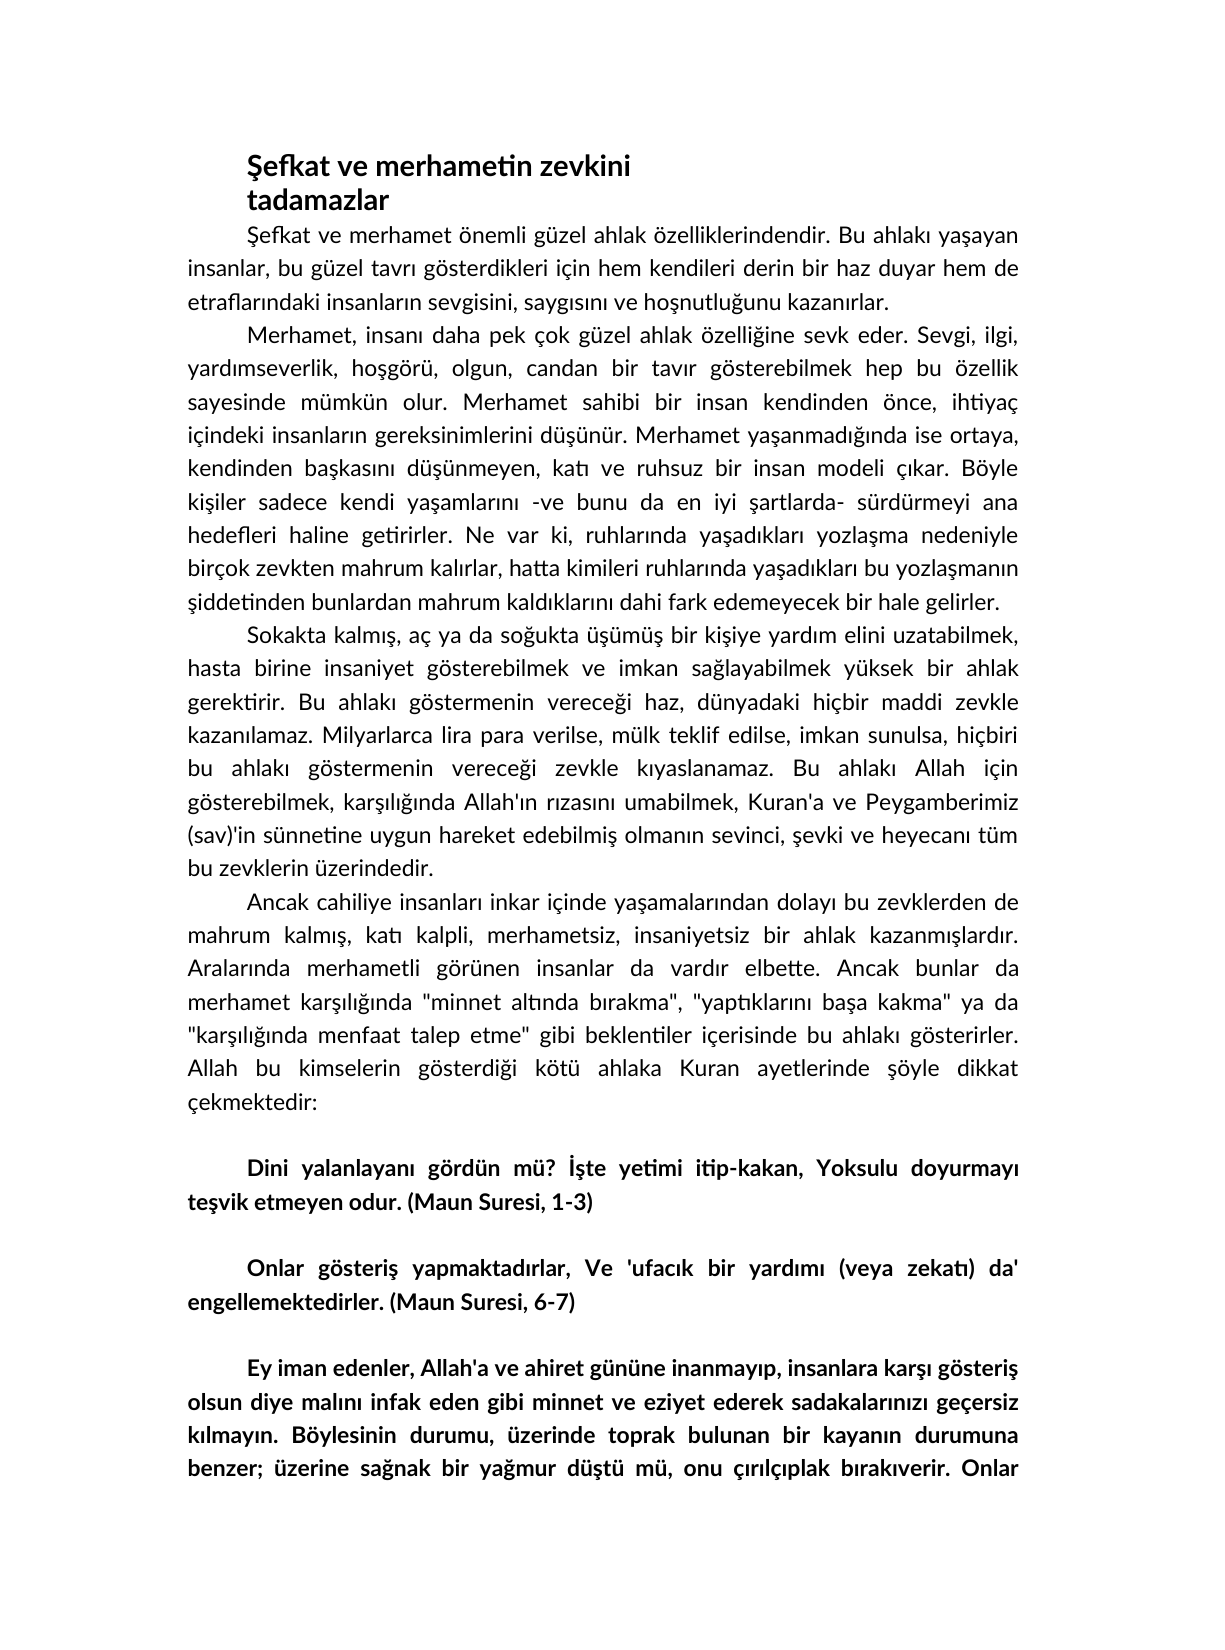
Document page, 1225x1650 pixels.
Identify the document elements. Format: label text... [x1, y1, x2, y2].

text Ancak cahiliye insanları inkar içinde yaşamalarından dolayı bu zevklerden de mahrum kalmış, katı kalpli, merhametsiz, insaniyetsiz bir ahlak kazanmışlardır. Aralarında merhametli görünen insanlar da vardır elbette. Ancak bunlar da merhamet karşılığında "minnet altında bırakma", "yaptıklarını başa kakma" ya da "karşılığında menfaat talep etme" gibi beklentiler içerisinde bu ahlakı gösterirler. Allah bu kimselerin gösterdiği kötü ahlaka Kuran ayetlerinde şöyle dikkat çekmektedir: [187, 883, 1020, 1117]
text Onlar gösteriş yapmaktadırlar, Ve 'ufacık bir yardımı (veya zekatı) da' engellemektedirler. (Maun Suresi, 6-7) [187, 1250, 1020, 1317]
text tadamazlar [187, 183, 1020, 217]
text Ey iman edenler, Allah'a ve ahiret gününe inanmayıp, insanlara karşı gösteriş olsun diye malını infak eden gibi minnet ve eziyet ederek sadakalarınızı geçersiz kılmayın. Böylesinin durumu, üzerinde toprak bulunan bir kayanın durumuna benzer; üzerine sağnak bir yağmur düştü mü, onu çırılçıplak bırakıverir. Onlar [187, 1350, 1020, 1483]
text Merhamet, insanı daha pek çok güzel ahlak özelliğine sevk eder. Sevgi, ilgi, yardımseverlik, hoşgörü, olgun, candan bir tavır gösterebilmek hep bu özellik sayesinde mümkün olur. Merhamet sahibi bir insan kendinden önce, ihtiyaç içindeki insanların gereksinimlerini düşünür. Merhamet yaşanmadığında ise ortaya, kendinden başkasını düşünmeyen, katı ve ruhsuz bir insan modeli çıkar. Böyle kişiler sadece kendi yaşamlarını -ve bunu da en iyi şartlarda- sürdürmeyi ana hedefleri haline getirirler. Ne var ki, ruhlarında yaşadıkları yozlaşma nedeniyle birçok zevkten mahrum kalırlar, hatta kimileri ruhlarında yaşadıkları bu yozlaşmanın şiddetinden bunlardan mahrum kaldıklarını dahi fark edemeyecek bir hale gelirler. [187, 317, 1020, 617]
text Şefkat ve merhametin zevkini [187, 150, 1020, 183]
text Sokakta kalmış, aç ya da soğukta üşümüş bir kişiye yardım elini uzatabilmek, hasta birine insaniyet gösterebilmek ve imkan sağlayabilmek yüksek bir ahlak gerektirir. Bu ahlakı göstermenin vereceği haz, dünyadaki hiçbir maddi zevkle kazanılamaz. Milyarlarca lira para verilse, mülk teklif edilse, imkan sunulsa, hiçbiri bu ahlakı göstermenin vereceği zevkle kıyaslanamaz. Bu ahlakı Allah için gösterebilmek, karşılığında Allah'ın rızasını umabilmek, Kuran'a ve Peygamberimiz (sav)'in sünnetine uygun hareket edebilmiş olmanın sevinci, şevki ve heyecanı tüm bu zevklerin üzerindedir. [187, 617, 1020, 883]
text Şefkat ve merhamet önemli güzel ahlak özelliklerindendir. Bu ahlakı yaşayan insanlar, bu güzel tavrı gösterdikleri için hem kendileri derin bir haz duyar hem de etraflarındaki insanların sevgisini, saygısını ve hoşnutluğunu kazanırlar. [187, 217, 1020, 317]
text Dini yalanlayanı gördün mü? İşte yetimi itip-kakan, Yoksulu doyurmayı teşvik etmeyen odur. (Maun Suresi, 1-3) [187, 1150, 1020, 1217]
